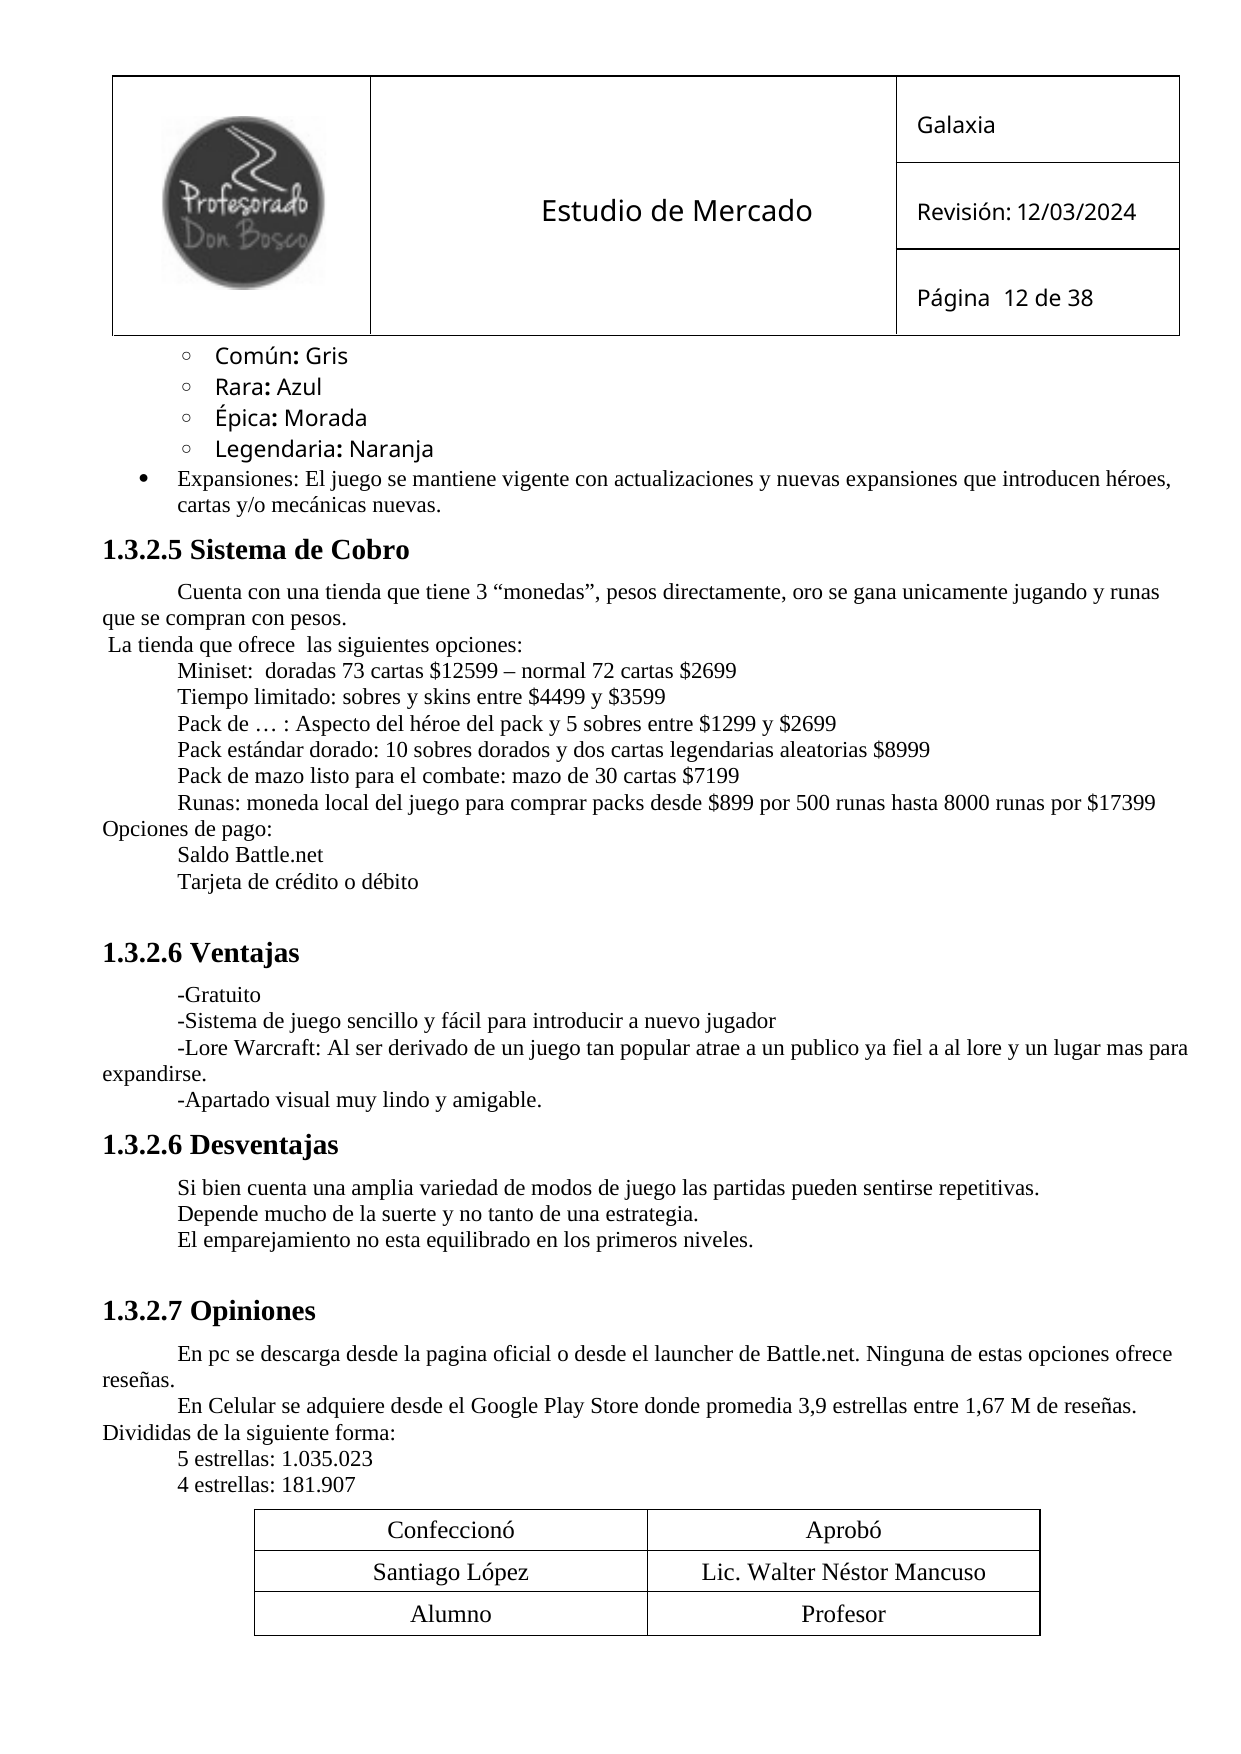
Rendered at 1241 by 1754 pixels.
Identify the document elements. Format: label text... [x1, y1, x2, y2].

text 4 estrellas: 181.907 [102, 1471, 1192, 1498]
text En Celular se adquiere desde el Google Play Store donde promedia 3,9 estrellas entre 1,67 M de reseñas. Divididas de la siguiente forma: [102, 1392, 1192, 1445]
list Común: Gris [177, 339, 1192, 371]
text Si bien cuenta una amplia variedad de modos de juego las partidas pueden sentirse repetitivas. [102, 1173, 1192, 1200]
text Opciones de pago: [102, 815, 1192, 841]
subtitle 1.3.2.5 Sistema de Cobro [102, 532, 1192, 565]
text 5 estrellas: 1.035.023 [102, 1445, 1192, 1471]
text Depende mucho de la suerte y no tanto de una estrategia. [102, 1200, 1192, 1226]
text Saldo Battle.net [102, 841, 1192, 868]
list Legendaria: Naranja [177, 433, 1192, 464]
text La tienda que ofrece las siguientes opciones: [102, 631, 1192, 657]
list Expansiones: El juego se mantiene vigente con actualizaciones y nuevas expansiones que introducen héroes, cartas y/o mecánicas nuevas. [139, 464, 1192, 517]
subtitle 1.3.2.7 Opiniones [102, 1293, 1192, 1327]
text Miniset: doradas 73 cartas $12599 – normal 72 cartas $2699 [102, 657, 1192, 683]
text Pack de … : Aspecto del héroe del pack y 5 sobres entre $1299 y $2699 [102, 710, 1192, 736]
text -Apartado visual muy lindo y amigable. [102, 1087, 1192, 1113]
text El emparejamiento no esta equilibrado en los primeros niveles. [102, 1226, 1192, 1253]
text Tarjeta de crédito o débito [102, 868, 1192, 894]
text -Lore Warcraft: Al ser derivado de un juego tan popular atrae a un publico ya fiel a al lore y un lugar mas para expandirse. [102, 1034, 1192, 1087]
text Pack estándar dorado: 10 sobres dorados y dos cartas legendarias aleatorias $8999 [102, 736, 1192, 762]
text Tiempo limitado: sobres y skins entre $4499 y $3599 [102, 683, 1192, 710]
list Épica: Morada [177, 402, 1192, 433]
text En pc se descarga desde la pagina oficial o desde el launcher de Battle.net. Ninguna de estas opciones ofrece reseñas. [102, 1339, 1192, 1392]
text Cuenta con una tienda que tiene 3 “monedas”, pesos directamente, oro se gana unicamente jugando y runas que se compran con pesos. [102, 578, 1192, 631]
subtitle 1.3.2.6 Desventajas [102, 1127, 1192, 1161]
list Rara: Azul [177, 371, 1192, 402]
text Runas: moneda local del juego para comprar packs desde $899 por 500 runas hasta 8000 runas por $17399 [102, 789, 1192, 815]
text -Gratuito [102, 981, 1192, 1007]
text -Sistema de juego sencillo y fácil para introducir a nuevo jugador [102, 1007, 1192, 1034]
subtitle 1.3.2.6 Ventajas [102, 935, 1192, 969]
text Pack de mazo listo para el combate: mazo de 30 cartas $7199 [102, 762, 1192, 789]
